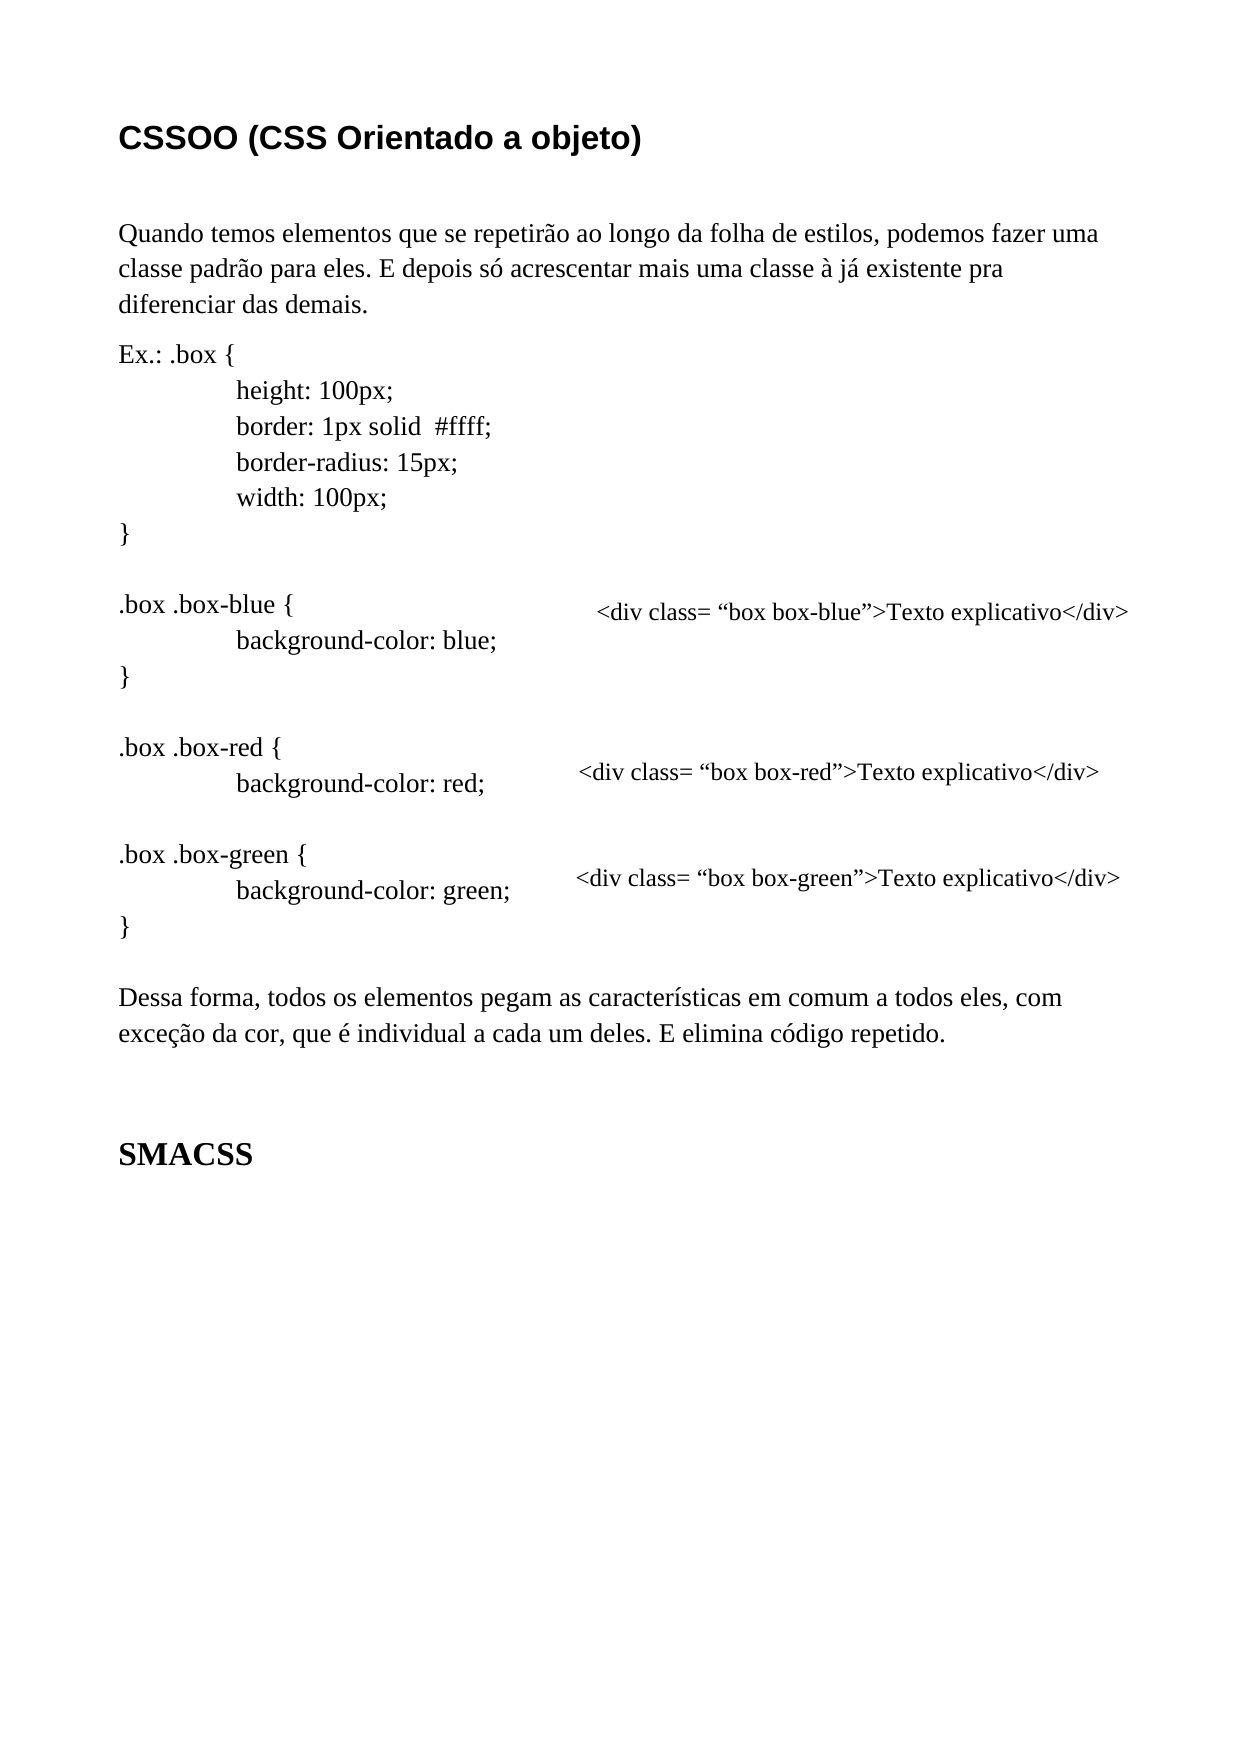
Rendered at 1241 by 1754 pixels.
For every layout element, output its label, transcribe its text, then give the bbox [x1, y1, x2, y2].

text background-color: blue; [118, 624, 1122, 655]
subtitle CSSOO (CSS Orientado a objeto) [118, 118, 1122, 157]
text width: 100px; [118, 481, 1122, 512]
text border-radius: 15px; [118, 446, 1122, 477]
text .box .box-green { [118, 839, 1122, 870]
text .box .box-red { [118, 731, 1122, 763]
text Quando temos elementos que se repetirão ao longo da folha de estilos, podemos fazer uma classe padrão para eles. E depois só acrescentar mais uma classe à já existente pra diferenciar das demais. [118, 217, 1122, 319]
text border: 1px solid #ffff; [118, 410, 1122, 441]
text SMACSS [118, 1134, 1122, 1173]
text background-color: red; [118, 767, 1122, 798]
text Ex.: .box { [118, 338, 1122, 369]
text background-color: green; [118, 874, 1122, 906]
text Dessa forma, todos os elementos pegam as características em comum a todos eles, com exceção da cor, que é individual a cada um deles. E elimina código repetido. [118, 982, 1122, 1048]
text .box .box-blue { [118, 588, 1122, 620]
text } [118, 660, 1122, 691]
text } [118, 910, 1122, 941]
text } [118, 517, 1122, 548]
text height: 100px; [118, 374, 1122, 405]
